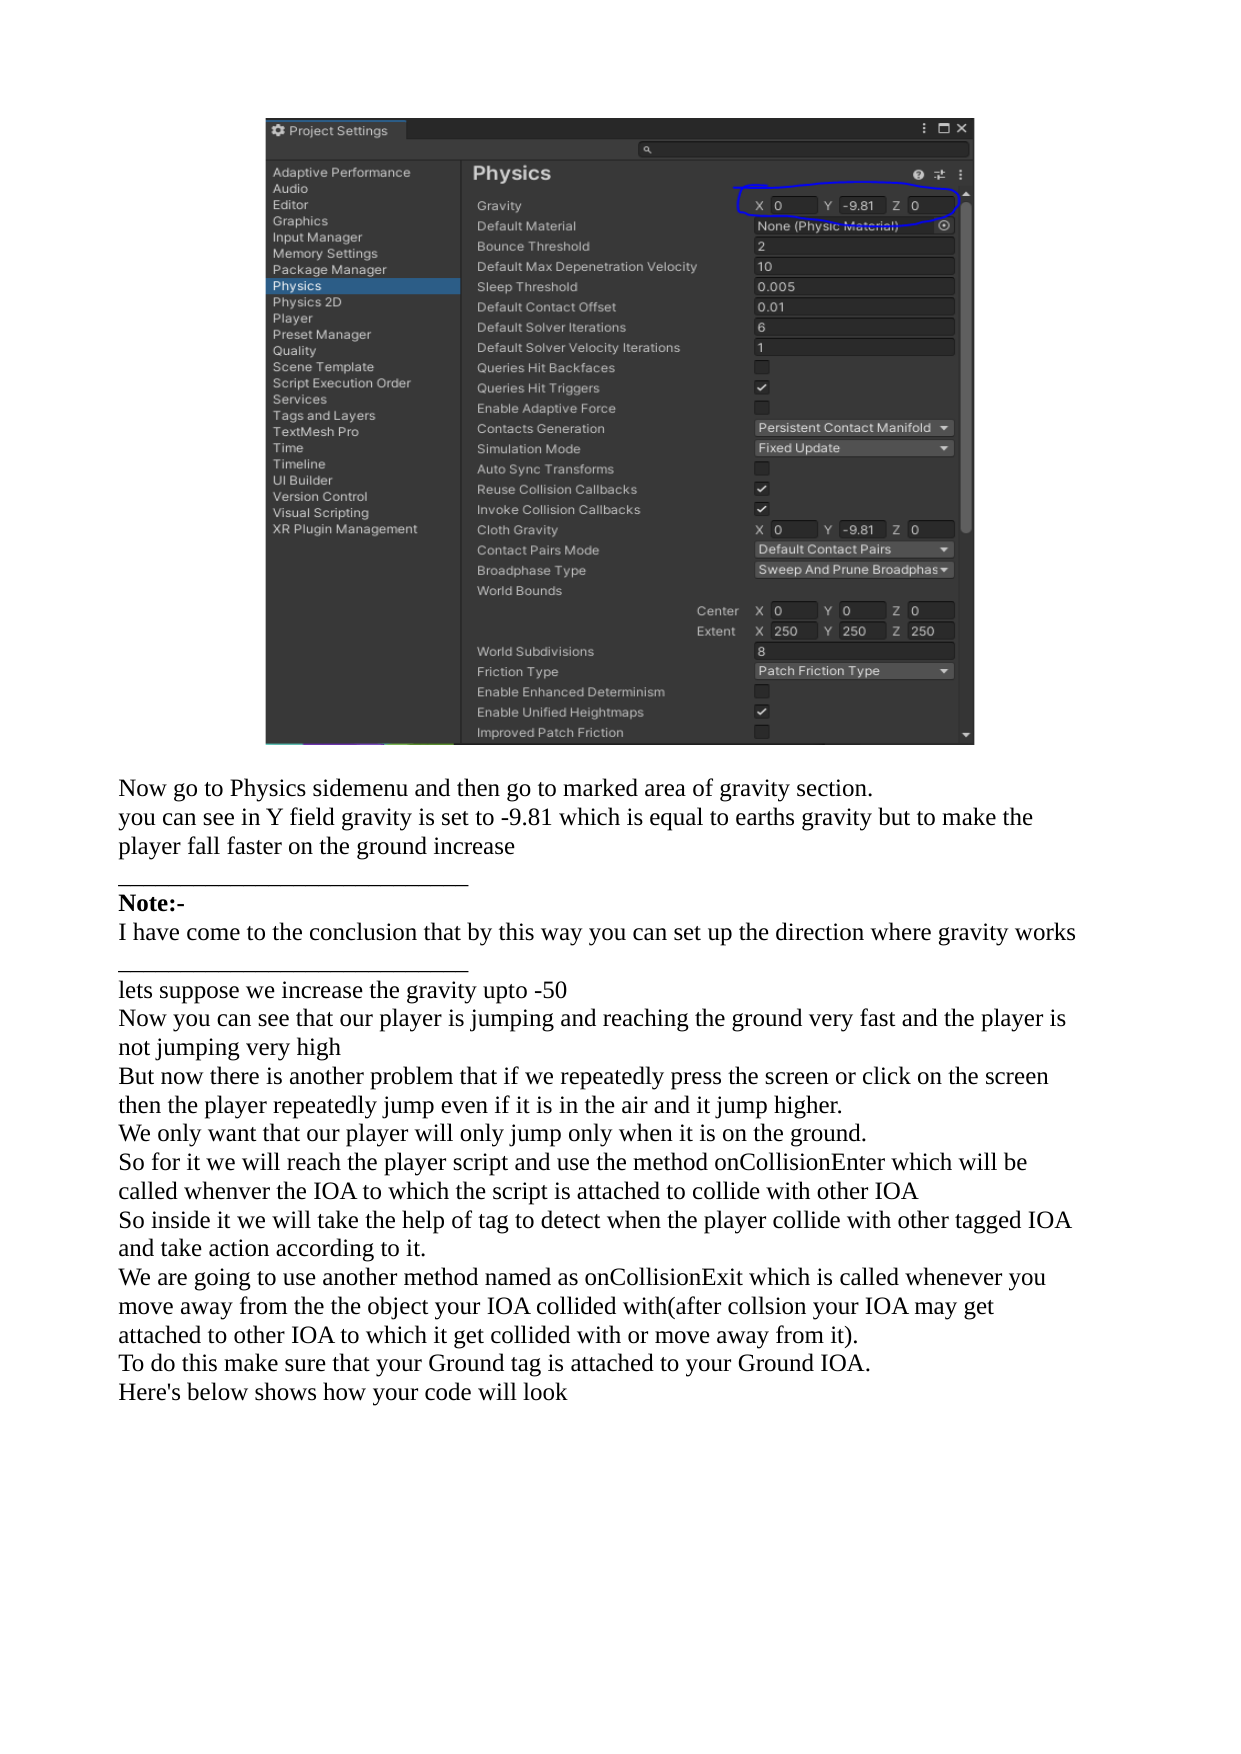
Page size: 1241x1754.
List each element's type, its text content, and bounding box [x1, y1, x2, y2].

text But now there is another problem that if we repeatedly press the screen or click on the screen then the player repeatedly jump even if it is in the air and it jump higher. [118, 1061, 1081, 1118]
text lets suppose we increase the gravity upto -50 [118, 975, 1081, 1003]
picture [265, 118, 975, 745]
text you can see in Y field gravity is set to -9.81 which is equal to earths gravity but to make the player fall faster on the ground increase [118, 802, 1081, 860]
text Note:- [118, 888, 1081, 917]
text To do this make sure that your Ground tag is attached to your Ground IOA. [118, 1348, 1081, 1377]
text So for it we will reach the player script and use the method onCollisionEnter which will be called whenver the IOA to which the script is attached to collide with other IOA [118, 1147, 1081, 1205]
text Here's below shows how your code will look [118, 1377, 1081, 1406]
text I have come to the conclusion that by this way you can set up the direction where gravity works [118, 917, 1081, 946]
text We only want that our player will only jump only when it is on the ground. [118, 1118, 1081, 1147]
text Now you can see that our player is jumping and reaching the ground very fast and the player is not jumping very high [118, 1003, 1081, 1061]
text So inside it we will take the help of tag to detect when the player collide with other tagged IOA and take action according to it. [118, 1205, 1081, 1262]
text Now go to Physics sidemenu and then go to marked area of gravity section. [118, 773, 1122, 802]
text We are going to use another method named as onCollisionExit which is called whenever you move away from the the object your IOA collided with(after collsion your IOA may get attached to other IOA to which it get collided with or move away from it). [118, 1262, 1081, 1348]
text ____________________________ [118, 860, 1081, 888]
text ____________________________ [118, 946, 1081, 975]
